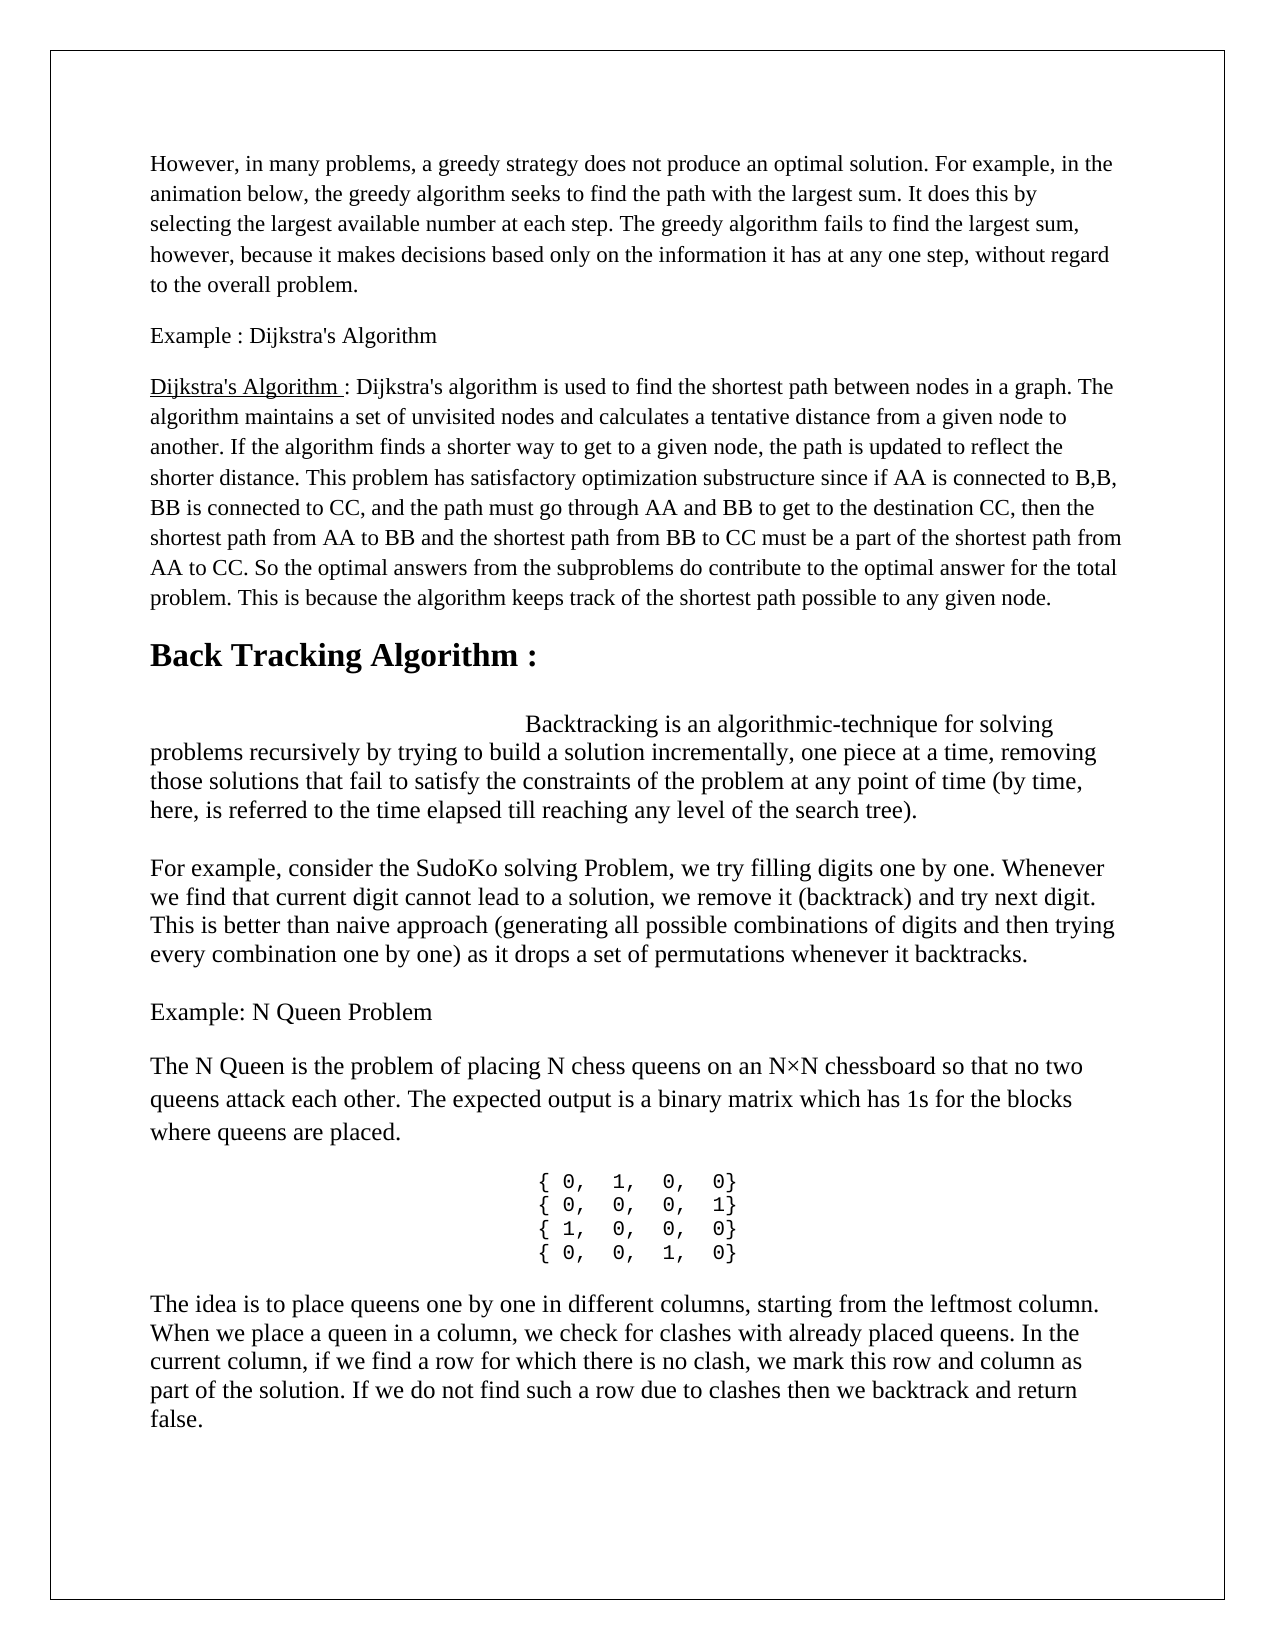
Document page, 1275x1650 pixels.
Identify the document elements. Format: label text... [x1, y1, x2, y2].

text { 0, 1, 0, 0} [150, 1171, 1125, 1194]
text { 1, 0, 0, 0} [150, 1218, 1125, 1242]
text { 0, 0, 0, 1} [150, 1194, 1125, 1218]
text The N Queen is the problem of placing N chess queens on an N×N chessboard so that no two queens attack each other. The expected output is a binary matrix which has 1s for the blocks where queens are placed. [150, 1051, 1125, 1146]
text However, in many problems, a greedy strategy does not produce an optimal solution. For example, in the animation below, the greedy algorithm seeks to find the path with the largest sum. It does this by selecting the largest available number at each step. The greedy algorithm fails to find the largest sum, however, because it makes decisions based only on the information it has at any one step, without regard to the overall problem. [150, 150, 1125, 297]
text { 0, 0, 1, 0} [150, 1242, 1125, 1265]
text Backtracking is an algorithmic-technique for solving problems recursively by trying to build a solution incrementally, one piece at a time, removing those solutions that fail to satisfy the constraints of the problem at any point of time (by time, here, is referred to the time elapsed till reaching any level of the search tree). [150, 709, 1125, 824]
text The idea is to place queens one by one in different columns, starting from the leftmost column. When we place a queen in a column, we check for clashes with already placed queens. In the current column, if we find a row for which there is no clash, we mark this row and column as part of the solution. If we do not find such a row due to clashes then we backtrack and return false. [150, 1289, 1125, 1433]
text For example, consider the SudoKo solving Problem, we try filling digits one by one. Whenever we find that current digit cannot lead to a solution, we remove it (backtrack) and try next digit. This is better than naive approach (generating all possible combinations of digits and then trying every combination one by one) as it drops a set of permutations whenever it backtracks. [150, 853, 1125, 968]
text Example : Dijkstra's Algorithm [150, 322, 1125, 348]
text Example: N Queen Problem [150, 997, 1125, 1026]
text Back Tracking Algorithm : [150, 635, 1125, 674]
text Dijkstra's Algorithm : Dijkstra's algorithm is used to find the shortest path between nodes in a graph. The algorithm maintains a set of unvisited nodes and calculates a tentative distance from a given node to another. If the algorithm finds a shorter way to get to a given node, the path is updated to reflect the shorter distance. This problem has satisfactory optimization substructure since if AA is connected to B,B, BB is connected to CC, and the path must go through AA and BB to get to the destination CC, then the shortest path from AA to BB and the shortest path from BB to CC must be a part of the shortest path from AA to CC. So the optimal answers from the subproblems do contribute to the optimal answer for the total problem. This is because the algorithm keeps track of the shortest path possible to any given node. [150, 373, 1125, 611]
